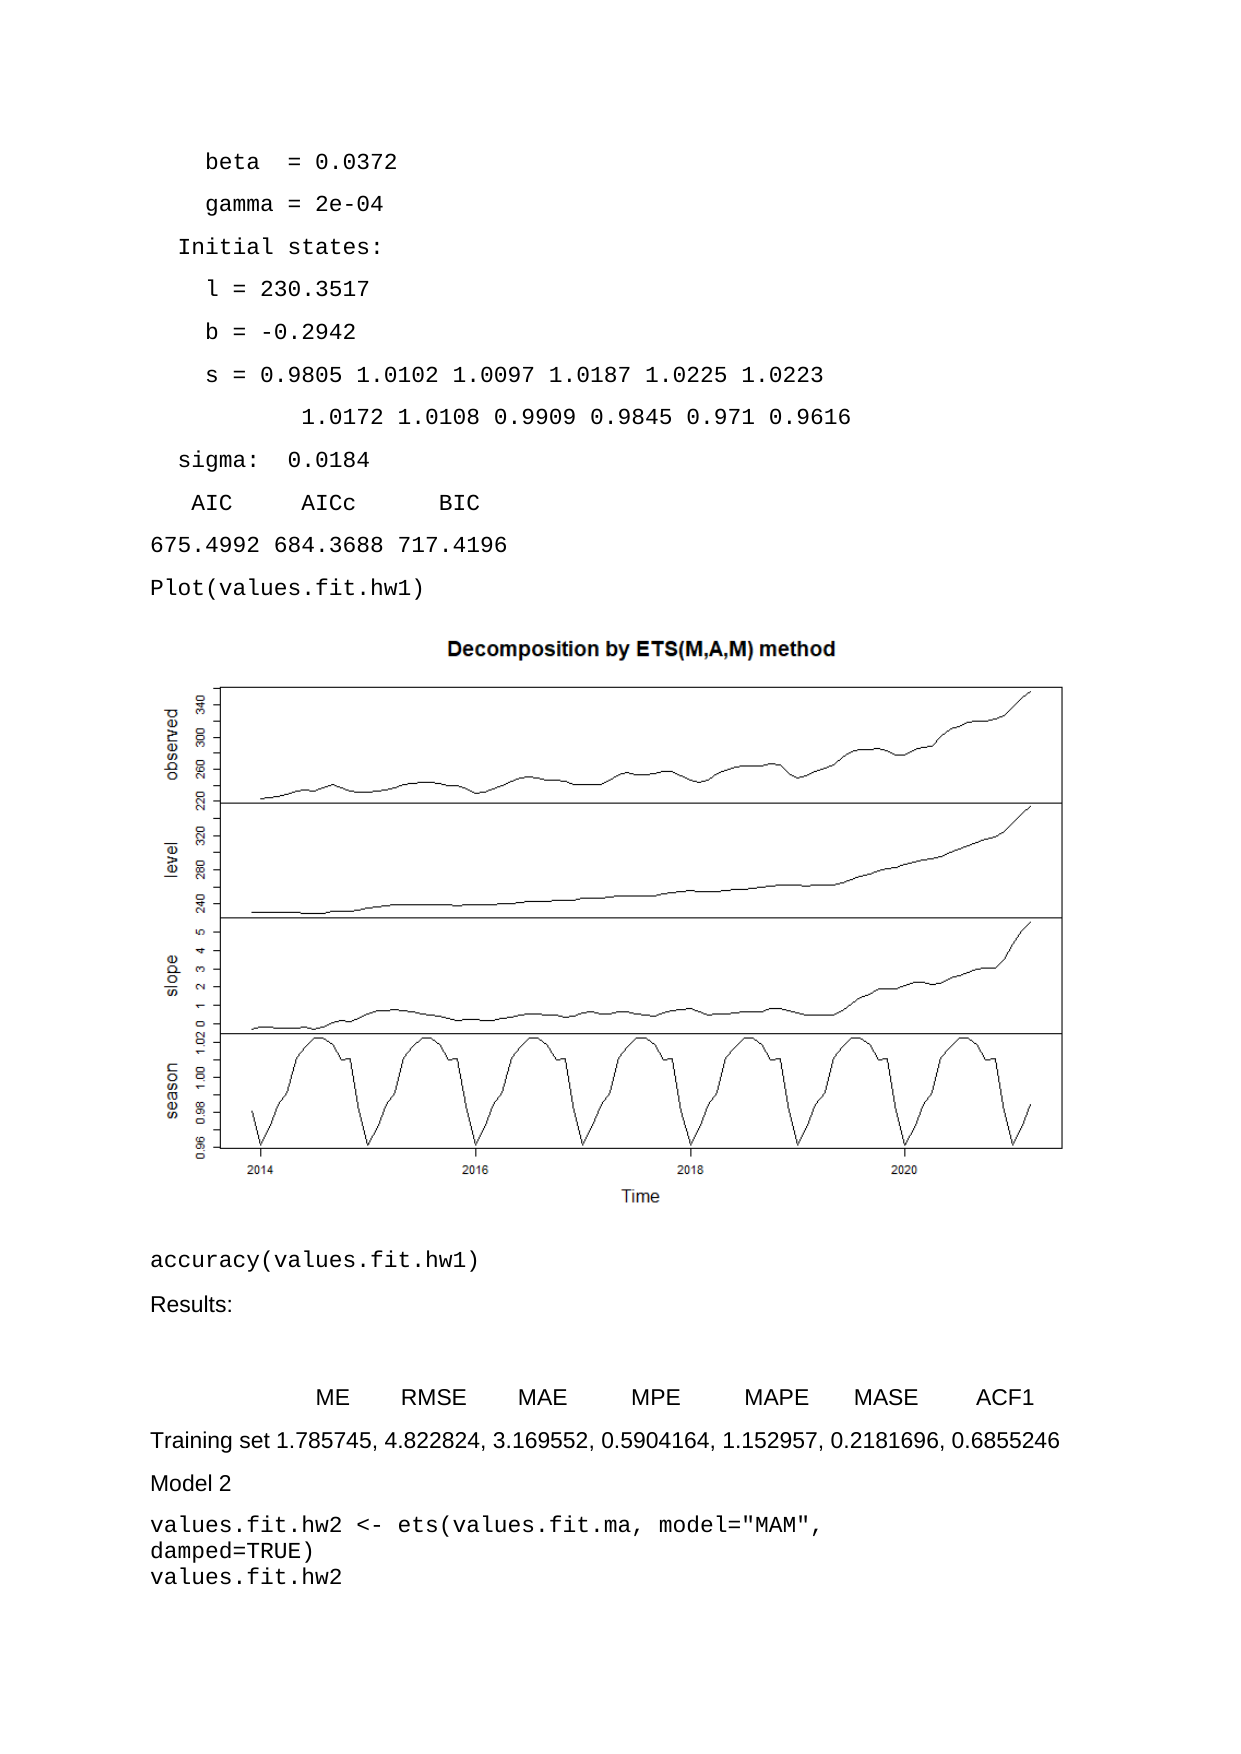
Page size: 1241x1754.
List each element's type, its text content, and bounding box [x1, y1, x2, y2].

text AIC AICc BIC [150, 491, 1090, 517]
text 1.0172 1.0108 0.9909 0.9845 0.971 0.9616 [150, 406, 1090, 432]
text s = 0.9805 1.0102 1.0097 1.0187 1.0225 1.0223 [150, 363, 1090, 389]
text 675.4992 684.3688 717.4196 [150, 533, 1090, 559]
text accuracy(values.fit.hw1) [150, 1248, 1090, 1274]
text l = 230.3517 [150, 278, 1090, 304]
text Initial states: [150, 235, 1090, 261]
text gamma = 2e-04 [150, 193, 1090, 218]
text Results: [150, 1291, 1090, 1317]
text ME RMSE MAE MPE MAPE MASE ACF1 [150, 1384, 1090, 1411]
text b = -0.2942 [150, 320, 1090, 346]
text values.fit.hw2 <- ets(values.fit.ma, model="MAM", damped=TRUE) values.fit.hw2 [150, 1513, 1090, 1591]
text Plot(values.fit.hw1) [150, 576, 1090, 602]
text Model 2 [150, 1470, 1090, 1497]
text Training set 1.785745, 4.822824, 3.169552, 0.5904164, 1.152957, 0.2181696, 0.6855246 [150, 1427, 1090, 1453]
text sigma: 0.0184 [150, 448, 1090, 474]
text beta = 0.0372 [150, 150, 1090, 176]
